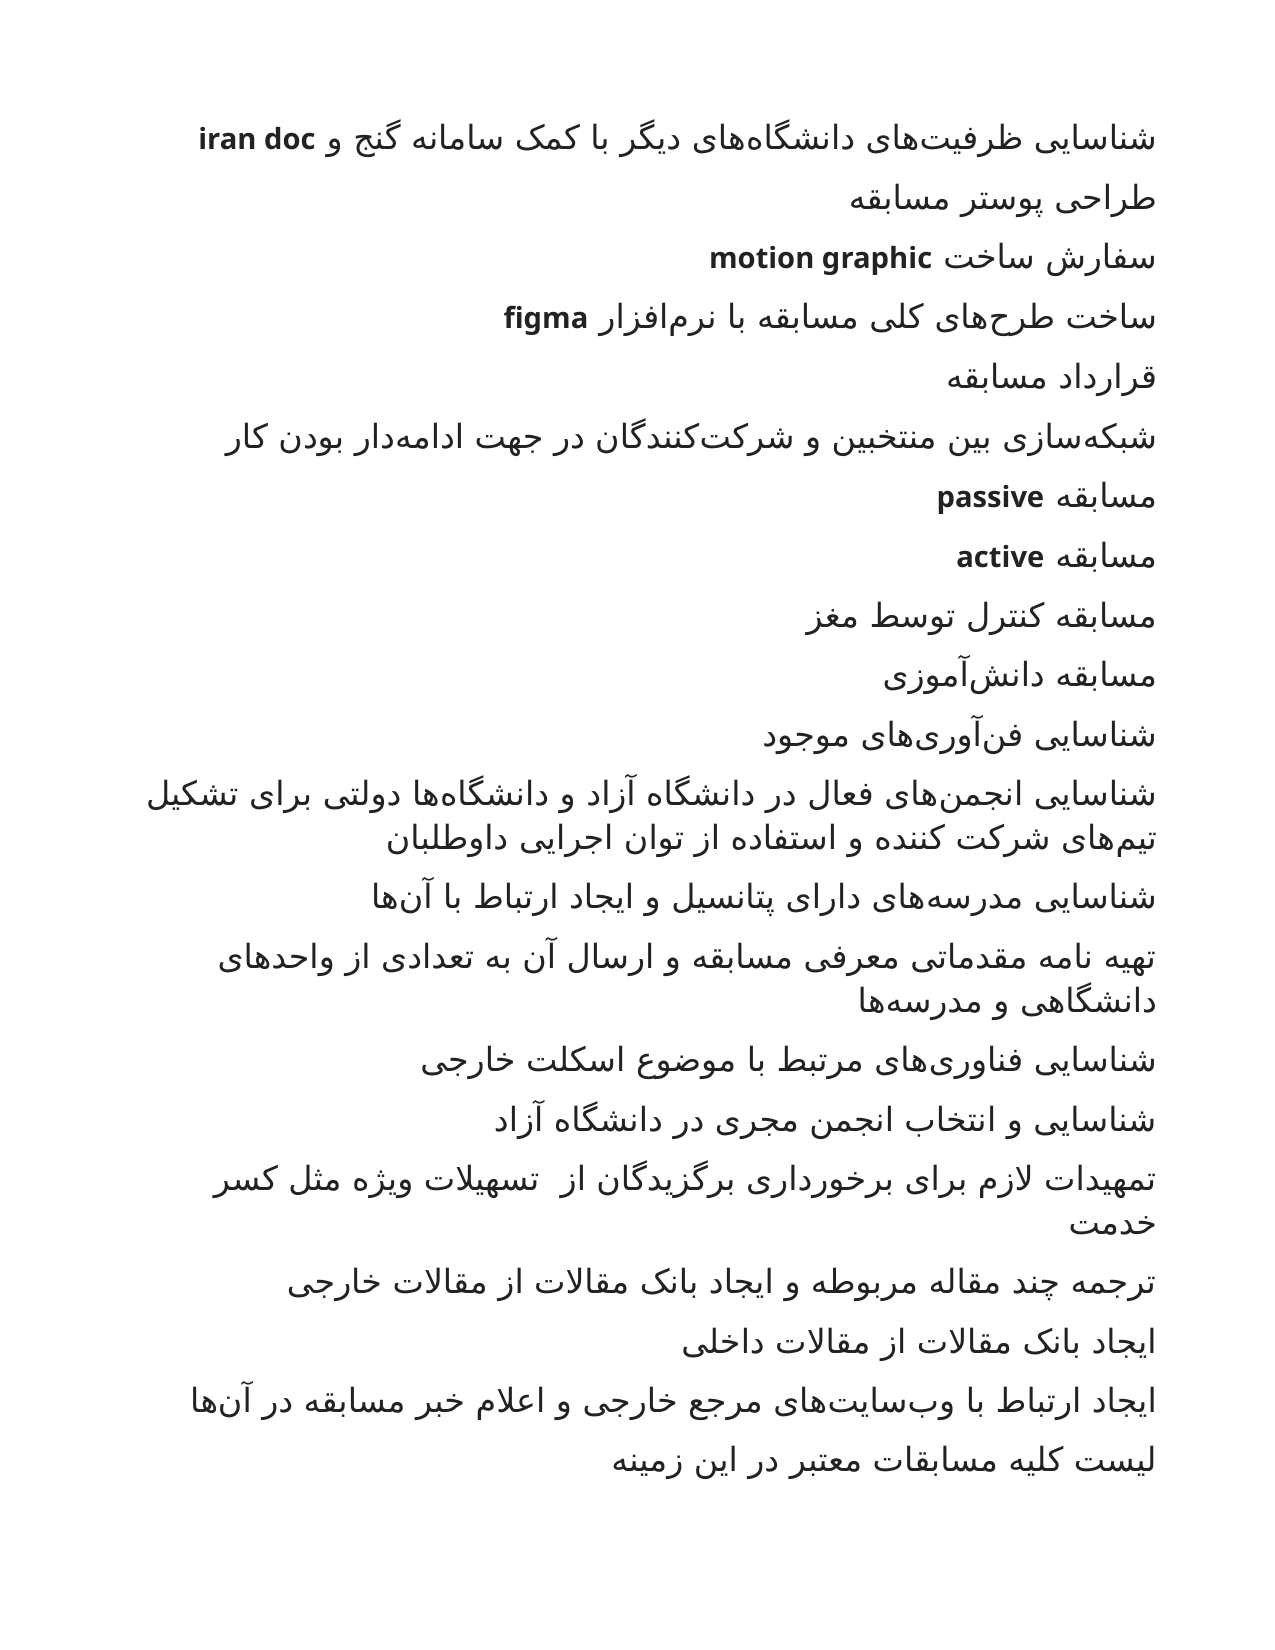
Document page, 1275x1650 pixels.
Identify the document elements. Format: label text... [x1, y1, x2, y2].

text مسابقه active [118, 536, 1157, 576]
text ایجاد بانک مقالات از مقالات داخلی [118, 1322, 1157, 1361]
text شناسایی مدرسه‌های دارای پتانسیل و ایجاد ارتباط با آن‌ها [118, 878, 1157, 917]
text لیست کلیه مسابقات معتبر در این زمینه [118, 1440, 1157, 1479]
text طراحی پوستر مسابقه [118, 178, 1157, 217]
text مسابقه کنترل توسط مغز [118, 597, 1157, 636]
text مسابقه passive [118, 476, 1157, 516]
text ساخت طرح‌های کلی مسابقه با نرم‌افزار figma [118, 298, 1157, 337]
text ترجمه چند مقاله مربوطه و ایجاد بانک مقالات از مقالات خارجی [118, 1263, 1157, 1302]
text سفارش ساخت motion graphic [118, 237, 1157, 277]
text قرارداد مسابقه [118, 358, 1157, 397]
text تمهیدات لازم برای برخورداری برگزیدگان از تسهیلات ویژه مثل کسر خدمت [118, 1159, 1157, 1243]
text شناسایی انجمن‌های فعال در دانشگاه آزاد و دانشگاه‌ها دولتی برای تشکیل تیم‌های شرکت کننده و استفاده از توان اجرایی داوطلبان [118, 774, 1157, 858]
text تهیه نامه مقدماتی معرفی مسابقه و ارسال آن به تعدادی از واحدهای دانشگاهی و مدرسه‌ها [118, 937, 1157, 1021]
text شناسایی فناوری‌های مرتبط با موضوع اسکلت خارجی [118, 1041, 1157, 1080]
text شناسایی ظرفیت‌های دانشگاه‌های دیگر با کمک سامانه گنج و iran doc [118, 118, 1157, 158]
text شبکه‌سازی بین منتخبین و شرکت‌کنندگان در جهت ادامه‌دار بودن کار [118, 417, 1157, 456]
text ایجاد ارتباط با وب‌سایت‌های مرجع خارجی و اعلام خبر مسابقه در آن‌ها [118, 1381, 1157, 1420]
text شناسایی و انتخاب انجمن مجری در دانشگاه آزاد [118, 1100, 1157, 1139]
text شناسایی فن‌آوری‌های موجود [118, 715, 1157, 754]
text مسابقه دانش‌آموزی [118, 656, 1157, 695]
